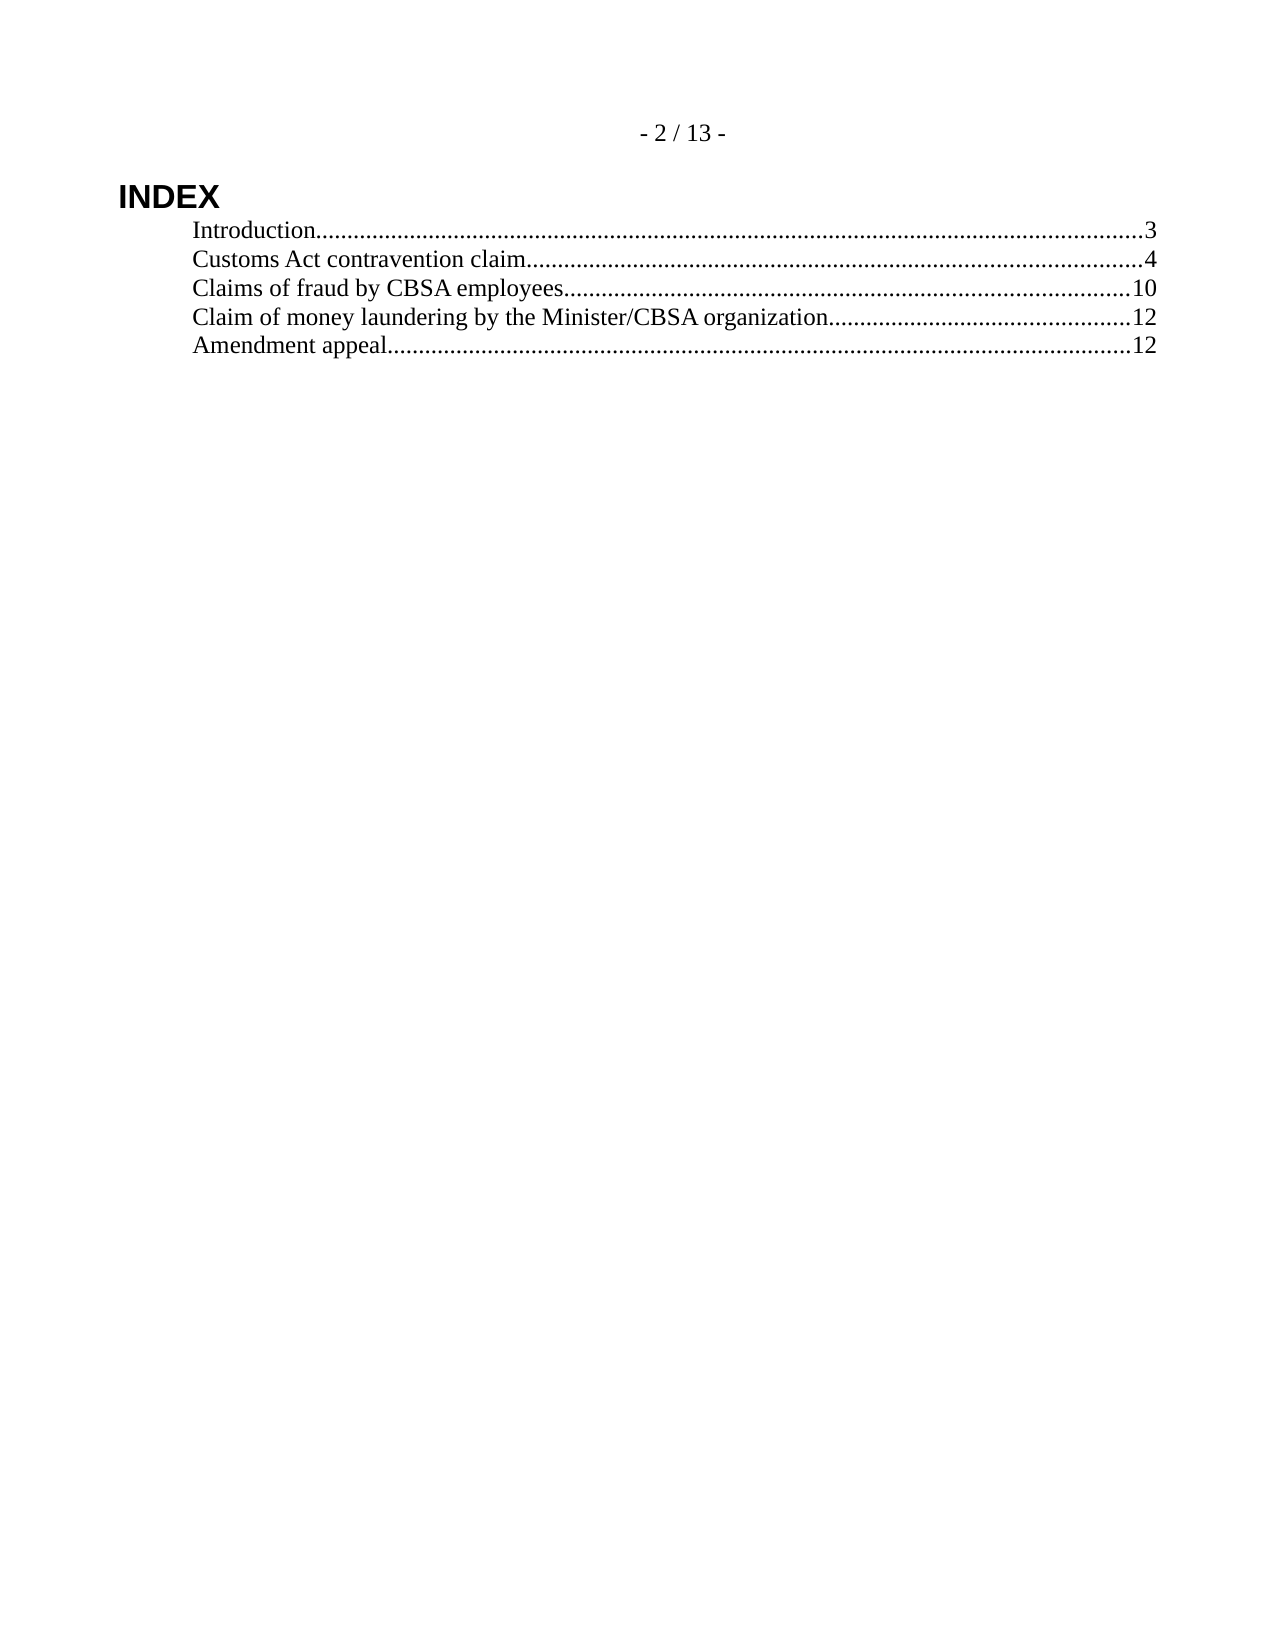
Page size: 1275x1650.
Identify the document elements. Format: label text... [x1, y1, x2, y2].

subtitle Claim of money laundering by the Minister/CBSA organization 12 [118, 302, 1157, 331]
subtitle Claims of fraud by CBSA employees 10 [118, 273, 1157, 302]
subtitle Customs Act contravention claim 4 [118, 244, 1157, 273]
subtitle INDEX [118, 177, 1157, 216]
subtitle Amendment appeal 12 [118, 331, 1157, 359]
subtitle Introduction 3 [118, 216, 1157, 244]
